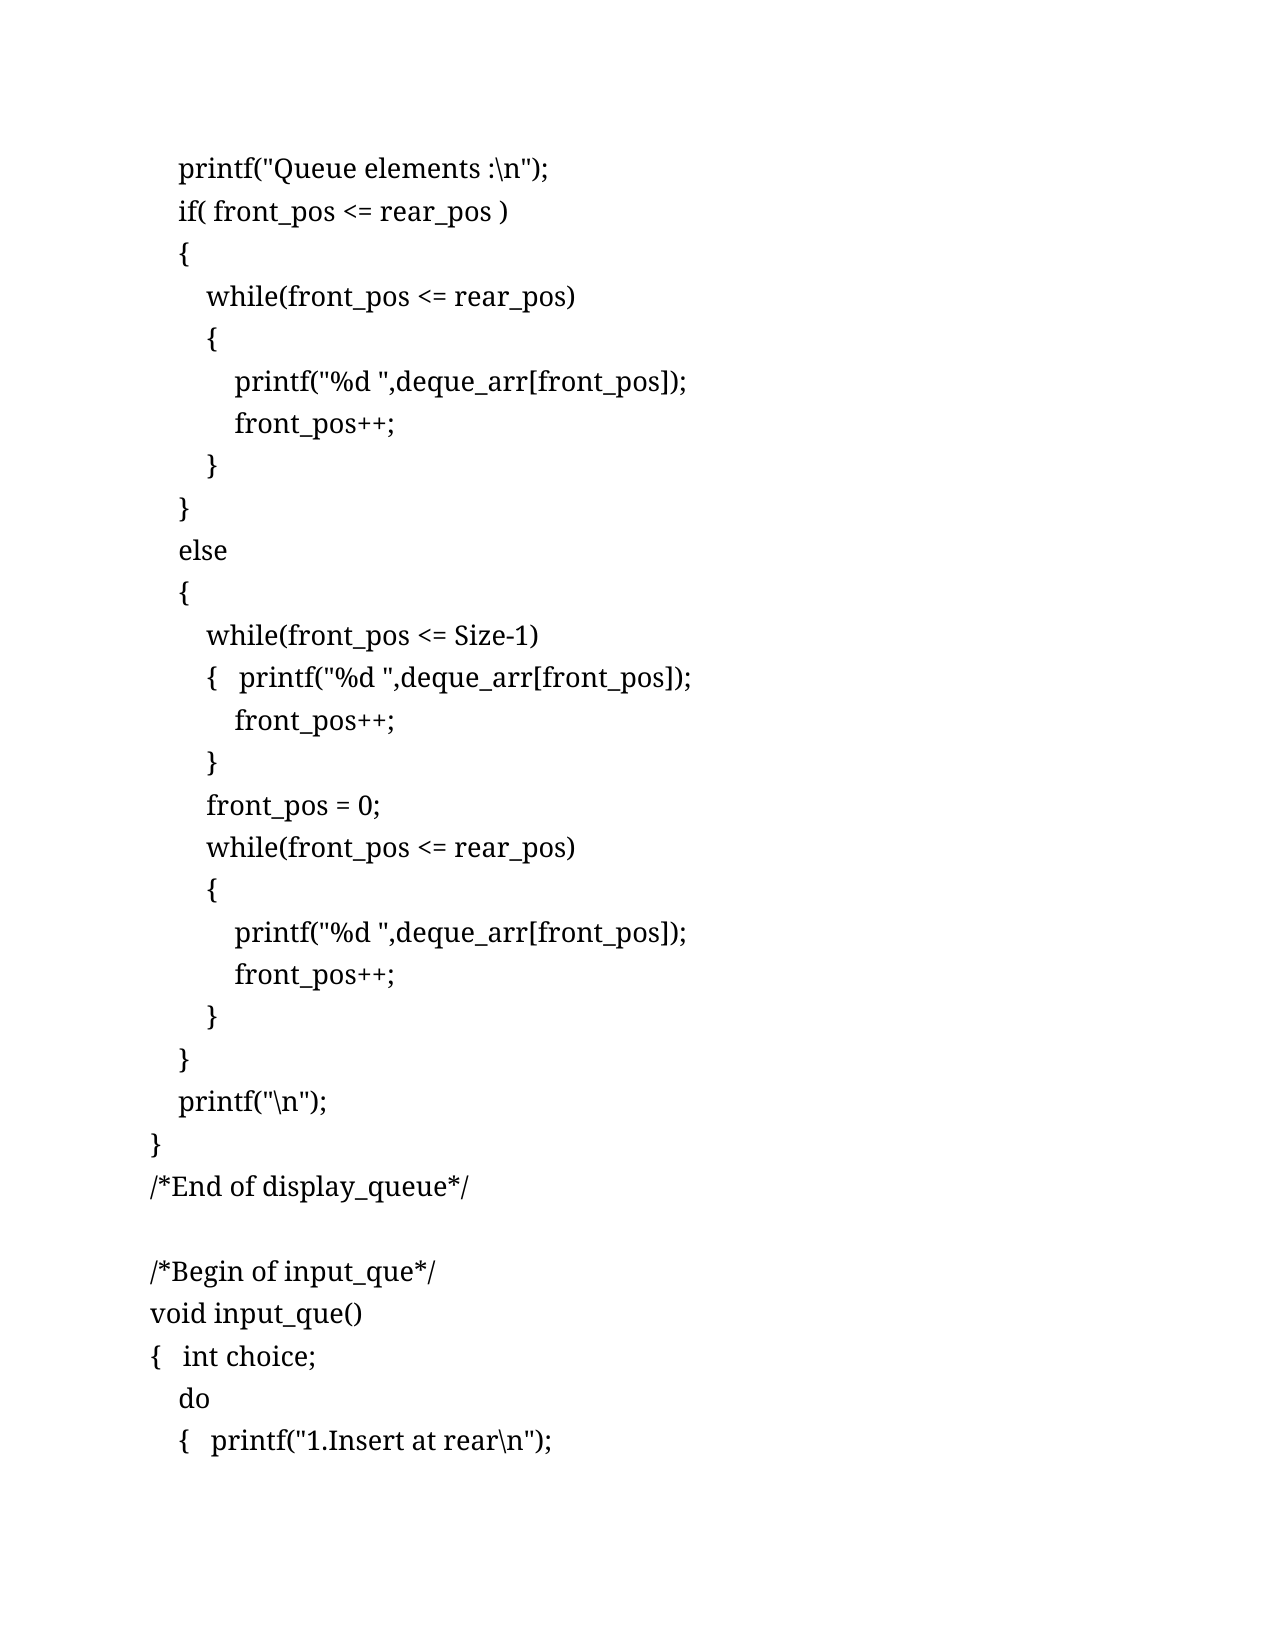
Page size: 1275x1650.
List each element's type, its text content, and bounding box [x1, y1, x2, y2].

text printf("%d ",deque_arr[front_pos]); [150, 913, 1125, 950]
text { [150, 235, 1125, 272]
text { printf("%d ",deque_arr[front_pos]); [150, 659, 1125, 696]
text do [150, 1379, 1125, 1416]
text front_pos++; [150, 956, 1125, 992]
text { [150, 319, 1125, 356]
text else [150, 532, 1125, 568]
text } [150, 447, 1125, 484]
text front_pos = 0; [150, 786, 1125, 823]
text /*Begin of input_que*/ [150, 1252, 1125, 1289]
text printf("%d ",deque_arr[front_pos]); [150, 362, 1125, 399]
text } [150, 998, 1125, 1035]
text } [150, 1125, 1125, 1162]
text printf("\n"); [150, 1083, 1125, 1119]
text if( front_pos <= rear_pos ) [150, 192, 1125, 229]
text { int choice; [150, 1337, 1125, 1374]
text { [150, 574, 1125, 611]
text front_pos++; [150, 404, 1125, 441]
text printf("Queue elements :\n"); [150, 150, 1125, 187]
text } [150, 743, 1125, 780]
text while(front_pos <= rear_pos) [150, 828, 1125, 865]
text /*End of display_queue*/ [150, 1167, 1125, 1204]
text } [150, 1040, 1125, 1077]
text { printf("1.Insert at rear\n"); [150, 1422, 1125, 1459]
text while(front_pos <= rear_pos) [150, 277, 1125, 314]
text void input_que() [150, 1295, 1125, 1332]
text } [150, 489, 1125, 526]
text front_pos++; [150, 701, 1125, 738]
text while(front_pos <= Size-1) [150, 616, 1125, 653]
text { [150, 871, 1125, 908]
